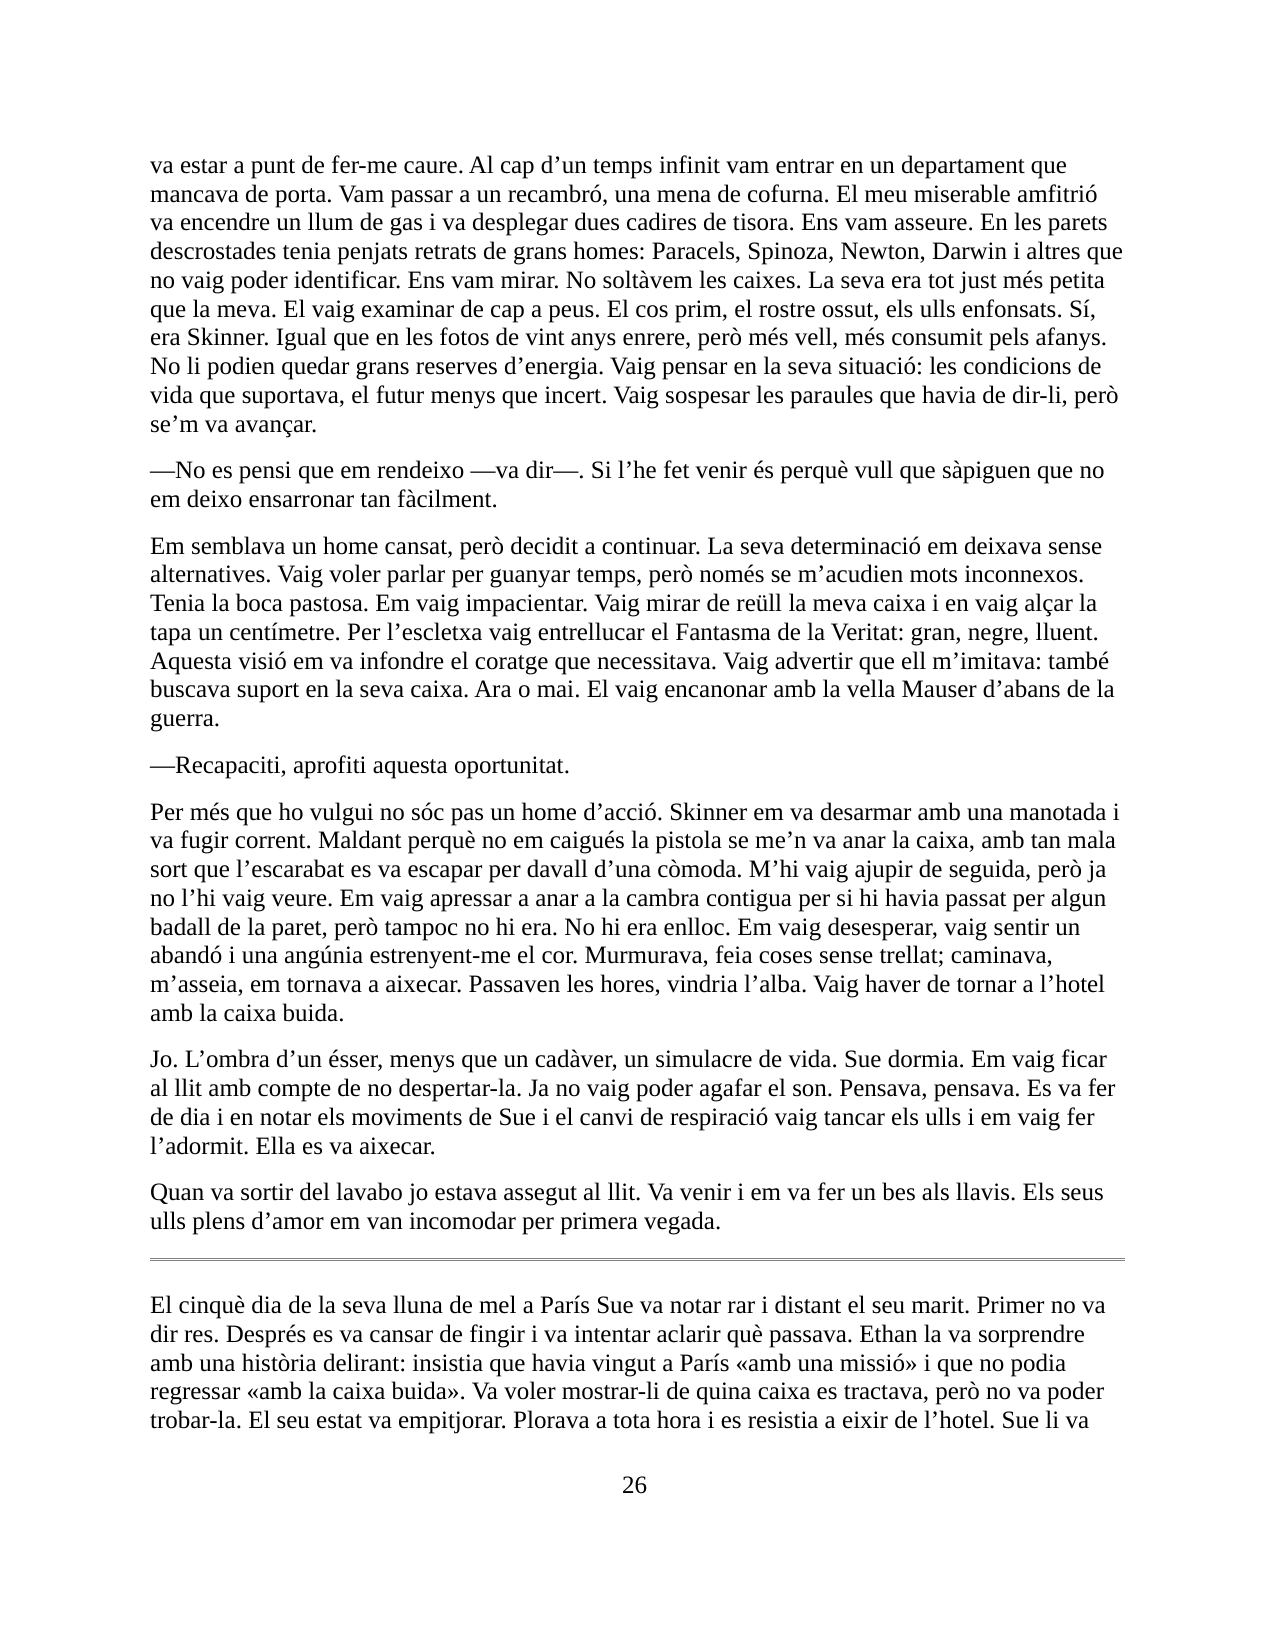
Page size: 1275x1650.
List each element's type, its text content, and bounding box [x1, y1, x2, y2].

text El cinquè dia de la seva lluna de mel a París Sue va notar rar i distant el seu marit. Primer no va dir res. Després es va cansar de fingir i va intentar aclarir què passava. Ethan la va sorprendre amb una història delirant: insistia que havia vingut a París «amb una missió» i que no podia regressar «amb la caixa buida». Va voler mostrar-li de quina caixa es tractava, però no va poder trobar-la. El seu estat va empitjorar. Plorava a tota hora i es resistia a eixir de l’hotel. Sue li va [150, 1290, 1125, 1434]
text Jo. L’ombra d’un ésser, menys que un cadàver, un simulacre de vida. Sue dormia. Em vaig ficar al llit amb compte de no despertar-la. Ja no vaig poder agafar el son. Pensava, pensava. Es va fer de dia i en notar els moviments de Sue i el canvi de respiració vaig tancar els ulls i em vaig fer l’adormit. Ella es va aixecar. [150, 1044, 1125, 1159]
text —No es pensi que em rendeixo —va dir—. Si l’he fet venir és perquè vull que sàpiguen que no em deixo ensarronar tan fàcilment. [150, 455, 1125, 513]
text —Recapaciti, aprofiti aquesta oportunitat. [150, 750, 1125, 779]
text Em semblava un home cansat, però decidit a continuar. La seva determinació em deixava sense alternatives. Vaig voler parlar per guanyar temps, però només se m’acudien mots inconnexos. Tenia la boca pastosa. Em vaig impacientar. Vaig mirar de reüll la meva caixa i en vaig alçar la tapa un centímetre. Per l’escletxa vaig entrellucar el Fantasma de la Veritat: gran, negre, lluent. Aquesta visió em va infondre el coratge que necessitava. Vaig advertir que ell m’imitava: també buscava suport en la seva caixa. Ara o mai. El vaig encanonar amb la vella Mauser d’abans de la guerra. [150, 531, 1125, 732]
text Quan va sortir del lavabo jo estava assegut al llit. Va venir i em va fer un bes als llavis. Els seus ulls plens d’amor em van incomodar per primera vegada. [150, 1177, 1125, 1235]
text Per més que ho vulgui no sóc pas un home d’acció. Skinner em va desarmar amb una manotada i va fugir corrent. Maldant perquè no em caigués la pistola se me’n va anar la caixa, amb tan mala sort que l’escarabat es va escapar per davall d’una còmoda. M’hi vaig ajupir de seguida, però ja no l’hi vaig veure. Em vaig apressar a anar a la cambra contigua per si hi havia passat per algun badall de la paret, però tampoc no hi era. No hi era enlloc. Em vaig desesperar, vaig sentir un abandó i una angúnia estrenyent-me el cor. Murmurava, feia coses sense trellat; caminava, m’asseia, em tornava a aixecar. Passaven les hores, vindria l’alba. Vaig haver de tornar a l’hotel amb la caixa buida. [150, 797, 1125, 1027]
text va estar a punt de fer-me caure. Al cap d’un temps infinit vam entrar en un departament que mancava de porta. Vam passar a un recambró, una mena de cofurna. El meu miserable amfitrió va encendre un llum de gas i va desplegar dues cadires de tisora. Ens vam asseure. En les parets descrostades tenia penjats retrats de grans homes: Paracels, Spinoza, Newton, Darwin i altres que no vaig poder identificar. Ens vam mirar. No soltàvem les caixes. La seva era tot just més petita que la meva. El vaig examinar de cap a peus. El cos prim, el rostre ossut, els ulls enfonsats. Sí, era Skinner. Igual que en les fotos de vint anys enrere, però més vell, més consumit pels afanys. No li podien quedar grans reserves d’energia. Vaig pensar en la seva situació: les condicions de vida que suportava, el futur menys que incert. Vaig sospesar les paraules que havia de dir-li, però se’m va avançar. [150, 150, 1125, 437]
